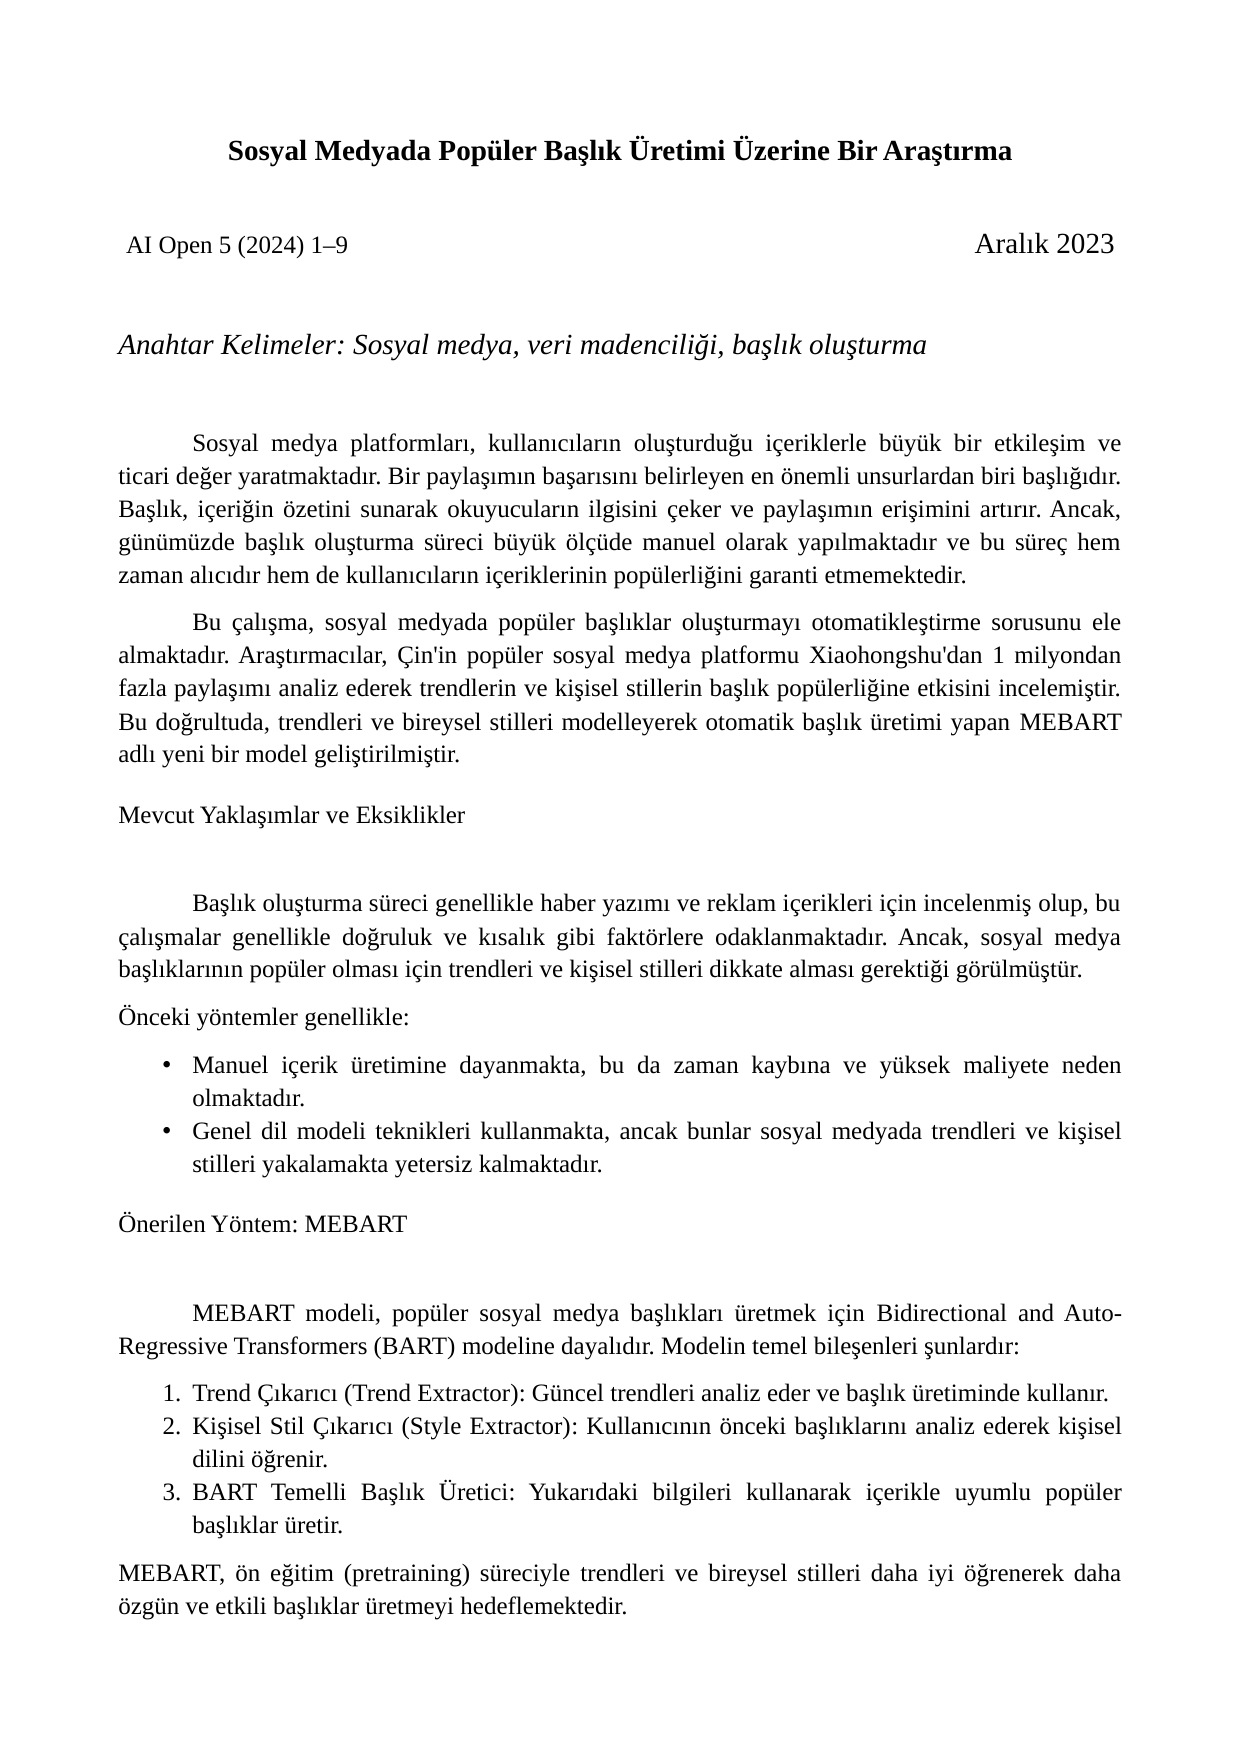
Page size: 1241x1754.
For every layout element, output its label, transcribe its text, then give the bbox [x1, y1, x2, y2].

subtitle Önerilen Yöntem: MEBART [118, 1209, 1122, 1238]
text MEBART, ön eğitim (pretraining) süreciyle trendleri ve bireysel stilleri daha iyi öğrenerek daha özgün ve etkili başlıklar üretmeyi hedeflemektedir. [118, 1558, 1122, 1620]
text Bu çalışma, sosyal medyada popüler başlıklar oluşturmayı otomatikleştirme sorusunu ele almaktadır. Araştırmacılar, Çin'in popüler sosyal medya platformu Xiaohongshu'dan 1 milyondan fazla paylaşımı analiz ederek trendlerin ve kişisel stillerin başlık popülerliğine etkisini incelemiştir. Bu doğrultuda, trendleri ve bireysel stilleri modelleyerek otomatik başlık üretimi yapan MEBART adlı yeni bir model geliştirilmiştir. [118, 607, 1122, 768]
text AI Open 5 (2024) 1–9 Aralık 2023 [118, 226, 1122, 260]
text Başlık oluşturma süreci genellikle haber yazımı ve reklam içerikleri için incelenmiş olup, bu çalışmalar genellikle doğruluk ve kısalık gibi faktörlere odaklanmaktadır. Ancak, sosyal medya başlıklarının popüler olması için trendleri ve kişisel stilleri dikkate alması gerektiği görülmüştür. [118, 888, 1122, 983]
list Genel dil modeli teknikleri kullanmakta, ancak bunlar sosyal medyada trendleri ve kişisel stilleri yakalamakta yetersiz kalmaktadır. [162, 1116, 1122, 1178]
list Kişisel Stil Çıkarıcı (Style Extractor): Kullanıcının önceki başlıklarını analiz ederek kişisel dilini öğrenir. [162, 1411, 1122, 1473]
list Trend Çıkarıcı (Trend Extractor): Güncel trendleri analiz eder ve başlık üretiminde kullanır. [162, 1378, 1122, 1407]
text MEBART modeli, popüler sosyal medya başlıkları üretmek için Bidirectional and Auto-Regressive Transformers (BART) modeline dayalıdır. Modelin temel bileşenleri şunlardır: [118, 1298, 1122, 1359]
text Sosyal medya platformları, kullanıcıların oluşturduğu içeriklerle büyük bir etkileşim ve ticari değer yaratmaktadır. Bir paylaşımın başarısını belirleyen en önemli unsurlardan biri başlığıdır. Başlık, içeriğin özetini sunarak okuyucuların ilgisini çeker ve paylaşımın erişimini artırır. Ancak, günümüzde başlık oluşturma süreci büyük ölçüde manuel olarak yapılmaktadır ve bu süreç hem zaman alıcıdır hem de kullanıcıların içeriklerinin popülerliğini garanti etmemektedir. [118, 428, 1122, 589]
subtitle Mevcut Yaklaşımlar ve Eksiklikler [118, 800, 1122, 828]
text Önceki yöntemler genellikle: [118, 1002, 1122, 1031]
text Anahtar Kelimeler: Sosyal medya, veri madenciliği, başlık oluşturma [118, 327, 1122, 361]
subtitle Sosyal Medyada Popüler Başlık Üretimi Üzerine Bir Araştırma [118, 133, 1122, 166]
list BART Temelli Başlık Üretici: Yukarıdaki bilgileri kullanarak içerikle uyumlu popüler başlıklar üretir. [162, 1477, 1122, 1539]
list Manuel içerik üretimine dayanmakta, bu da zaman kaybına ve yüksek maliyete neden olmaktadır. [162, 1050, 1122, 1112]
